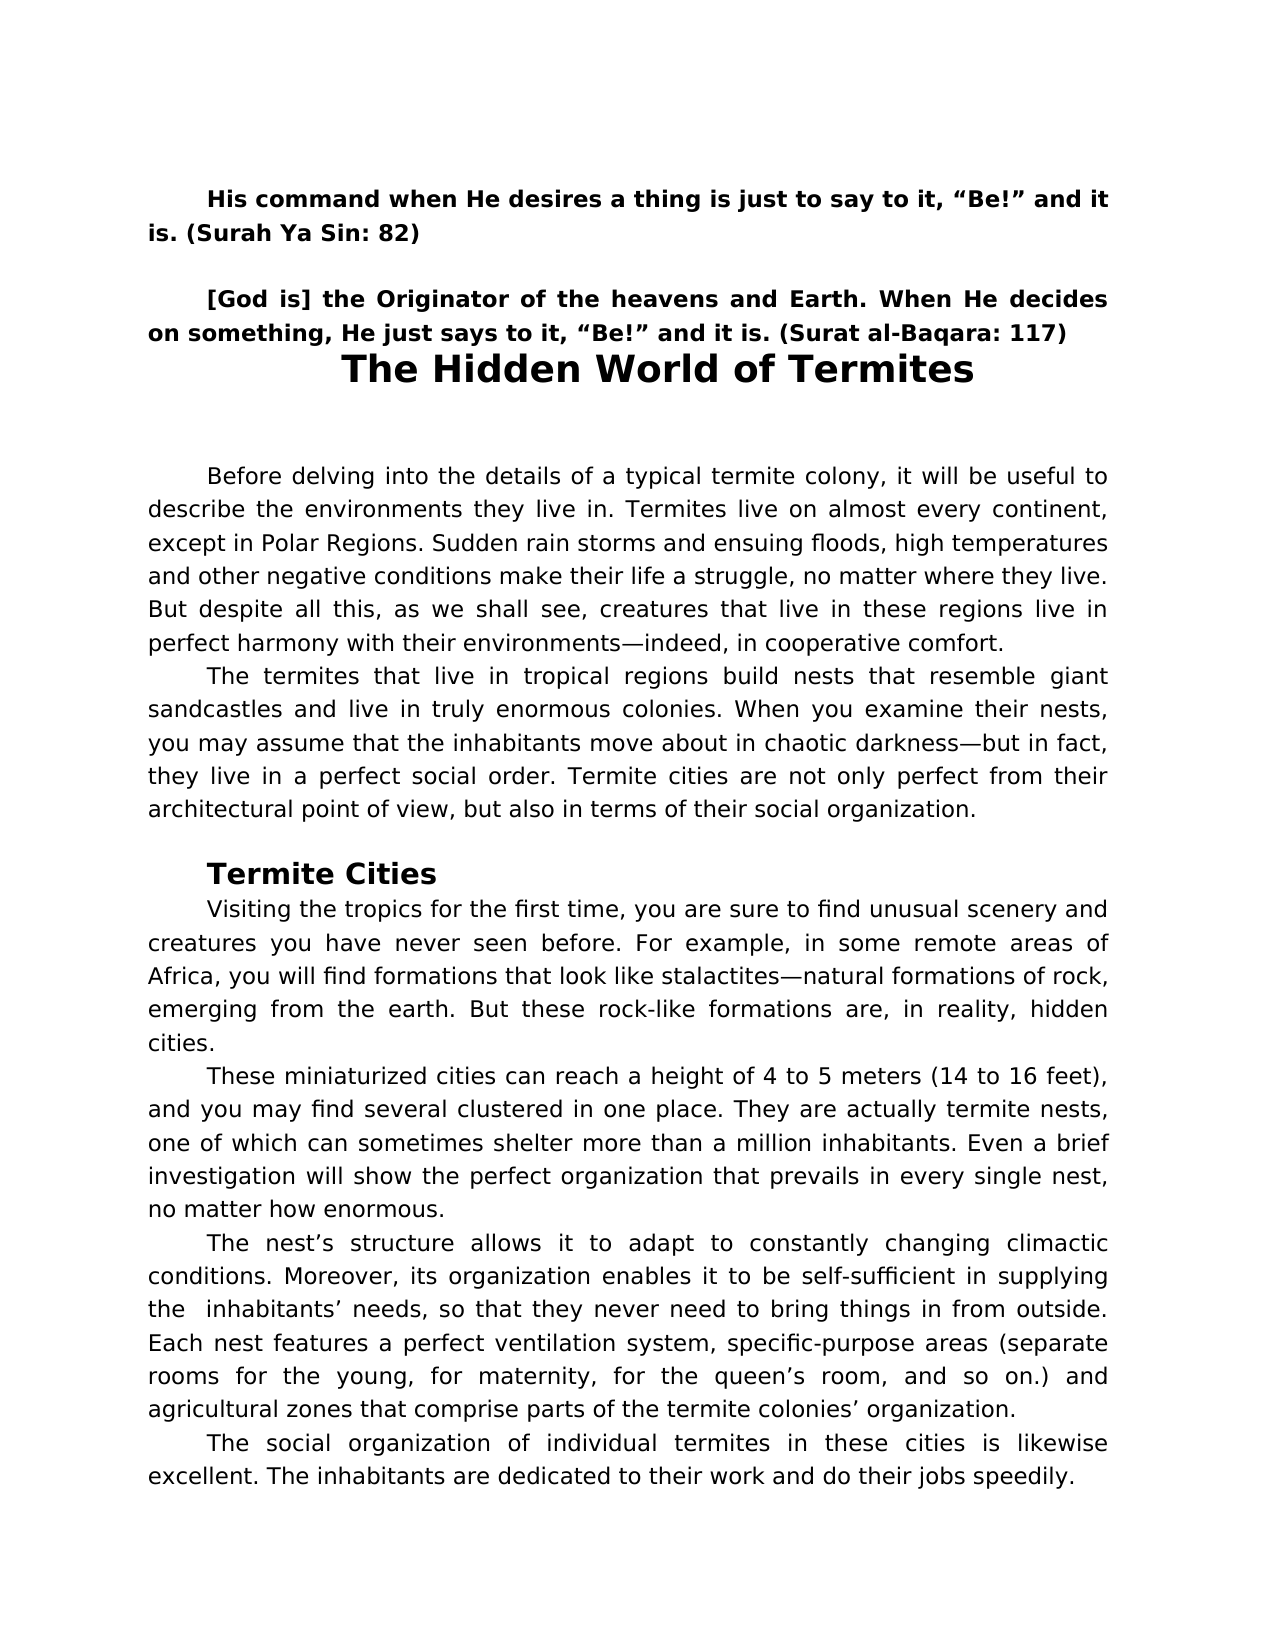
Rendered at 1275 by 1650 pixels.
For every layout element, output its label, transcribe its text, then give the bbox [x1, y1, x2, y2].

text [God is] the Originator of the heavens and Earth. When He decides on something, He just says to it, “Be!” and it is. (Surat al-Baqara: 117) [148, 281, 1110, 348]
subtitle The Hidden World of Termites [148, 348, 1110, 391]
text Before delving into the details of a typical termite colony, it will be useful to describe the environments they live in. Termites live on almost every continent, except in Polar Regions. Sudden rain storms and ensuing floods, high temperatures and other negative conditions make their life a struggle, no matter where they live. But despite all this, as we shall see, creatures that live in these regions live in perfect harmony with their environments—indeed, in cooperative comfort. [148, 458, 1110, 658]
text Termite Cities [148, 858, 1110, 891]
text The nest’s structure allows it to adapt to constantly changing climactic conditions. Moreover, its organization enables it to be self-sufficient in supplying the inhabitants’ needs, so that they never need to bring things in from outside. Each nest features a perfect ventilation system, specific-purpose areas (separate rooms for the young, for maternity, for the queen’s room, and so on.) and agricultural zones that comprise parts of the termite colonies’ organization. [148, 1224, 1110, 1424]
text Visiting the tropics for the first time, you are sure to find unusual scenery and creatures you have never seen before. For example, in some remote areas of Africa, you will find formations that look like stalactites—natural formations of rock, emerging from the earth. But these rock-like formations are, in reality, hidden cities. [148, 891, 1110, 1058]
text The termites that live in tropical regions build nests that resemble giant sandcastles and live in truly enormous colonies. When you examine their nests, you may assume that the inhabitants move about in chaotic darkness—but in fact, they live in a perfect social order. Termite cities are not only perfect from their architectural point of view, but also in terms of their social organization. [148, 658, 1110, 824]
text His command when He desires a thing is just to say to it, “Be!” and it is. (Surah Ya Sin: 82) [148, 181, 1110, 248]
text These miniaturized cities can reach a height of 4 to 5 meters (14 to 16 feet), and you may find several clustered in one place. They are actually termite nests, one of which can sometimes shelter more than a million inhabitants. Even a brief investigation will show the perfect organization that prevails in every single nest, no matter how enormous. [148, 1058, 1110, 1224]
text The social organization of individual termites in these cities is likewise excellent. The inhabitants are dedicated to their work and do their jobs speedily. [148, 1424, 1110, 1491]
